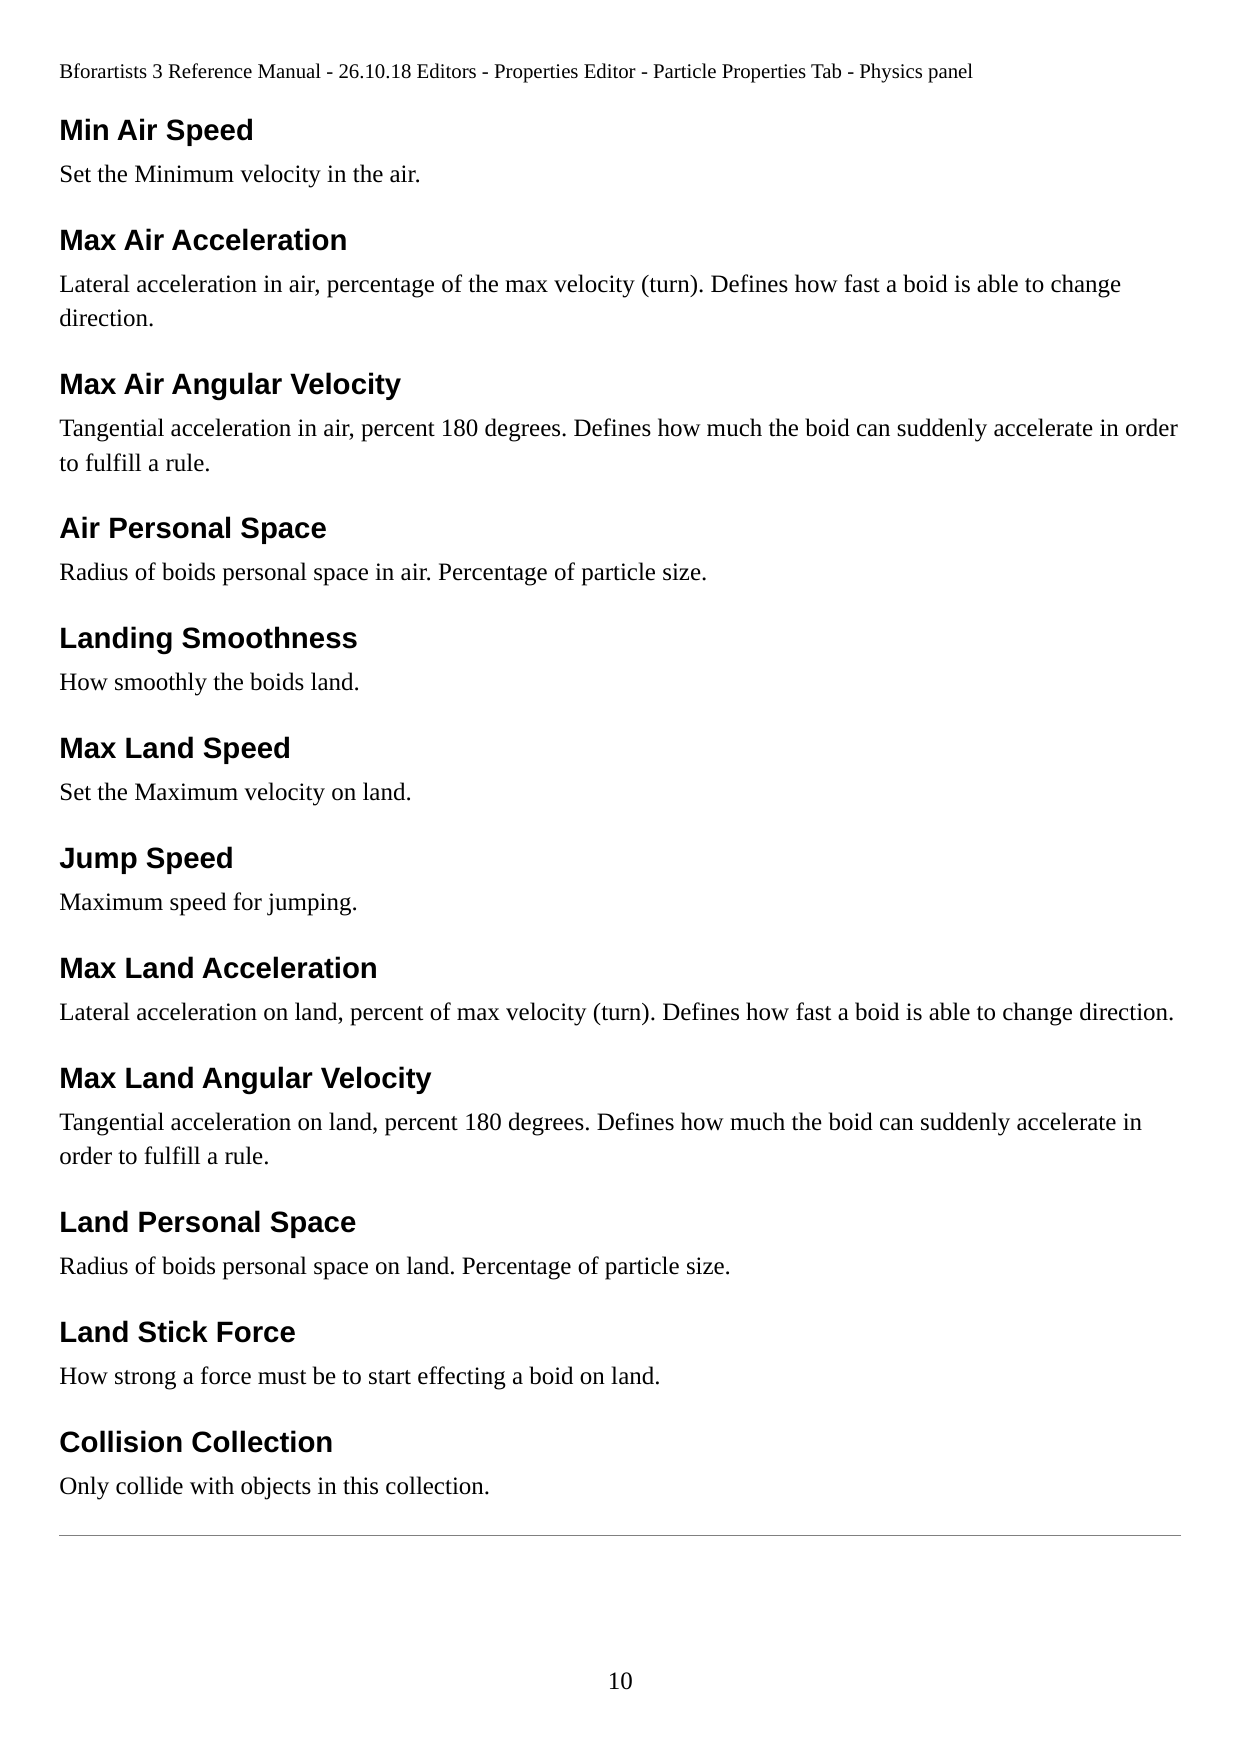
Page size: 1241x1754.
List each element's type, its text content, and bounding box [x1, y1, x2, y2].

subtitle Landing Smoothness [59, 621, 1181, 655]
text Set the Minimum velocity in the air. [59, 159, 1181, 188]
subtitle Land Stick Force [59, 1315, 1181, 1349]
subtitle Land Personal Space [59, 1205, 1181, 1239]
subtitle Max Land Angular Velocity [59, 1061, 1181, 1094]
text Radius of boids personal space on land. Percentage of particle size. [59, 1251, 1181, 1280]
text Tangential acceleration in air, percent 180 degrees. Defines how much the boid can suddenly accelerate in order to fulfill a rule. [59, 413, 1181, 476]
subtitle Collision Collection [59, 1425, 1181, 1459]
subtitle Max Air Acceleration [59, 222, 1181, 256]
text Tangential acceleration on land, percent 180 degrees. Defines how much the boid can suddenly accelerate in order to fulfill a rule. [59, 1107, 1181, 1170]
text Set the Maximum velocity on land. [59, 777, 1181, 806]
subtitle Air Personal Space [59, 511, 1181, 545]
text Radius of boids personal space in air. Percentage of particle size. [59, 557, 1181, 586]
subtitle Min Air Speed [59, 113, 1181, 146]
subtitle Max Land Acceleration [59, 951, 1181, 984]
text How strong a force must be to start effecting a boid on land. [59, 1361, 1181, 1390]
text Only collide with objects in this collection. [59, 1471, 1181, 1500]
text How smoothly the boids land. [59, 667, 1181, 696]
subtitle Max Land Speed [59, 731, 1181, 765]
subtitle Max Air Angular Velocity [59, 367, 1181, 401]
text Lateral acceleration in air, percentage of the max velocity (turn). Defines how fast a boid is able to change direction. [59, 269, 1181, 332]
text Lateral acceleration on land, percent of max velocity (turn). Defines how fast a boid is able to change direction. [59, 997, 1181, 1026]
text Maximum speed for jumping. [59, 887, 1181, 916]
subtitle Jump Speed [59, 841, 1181, 875]
